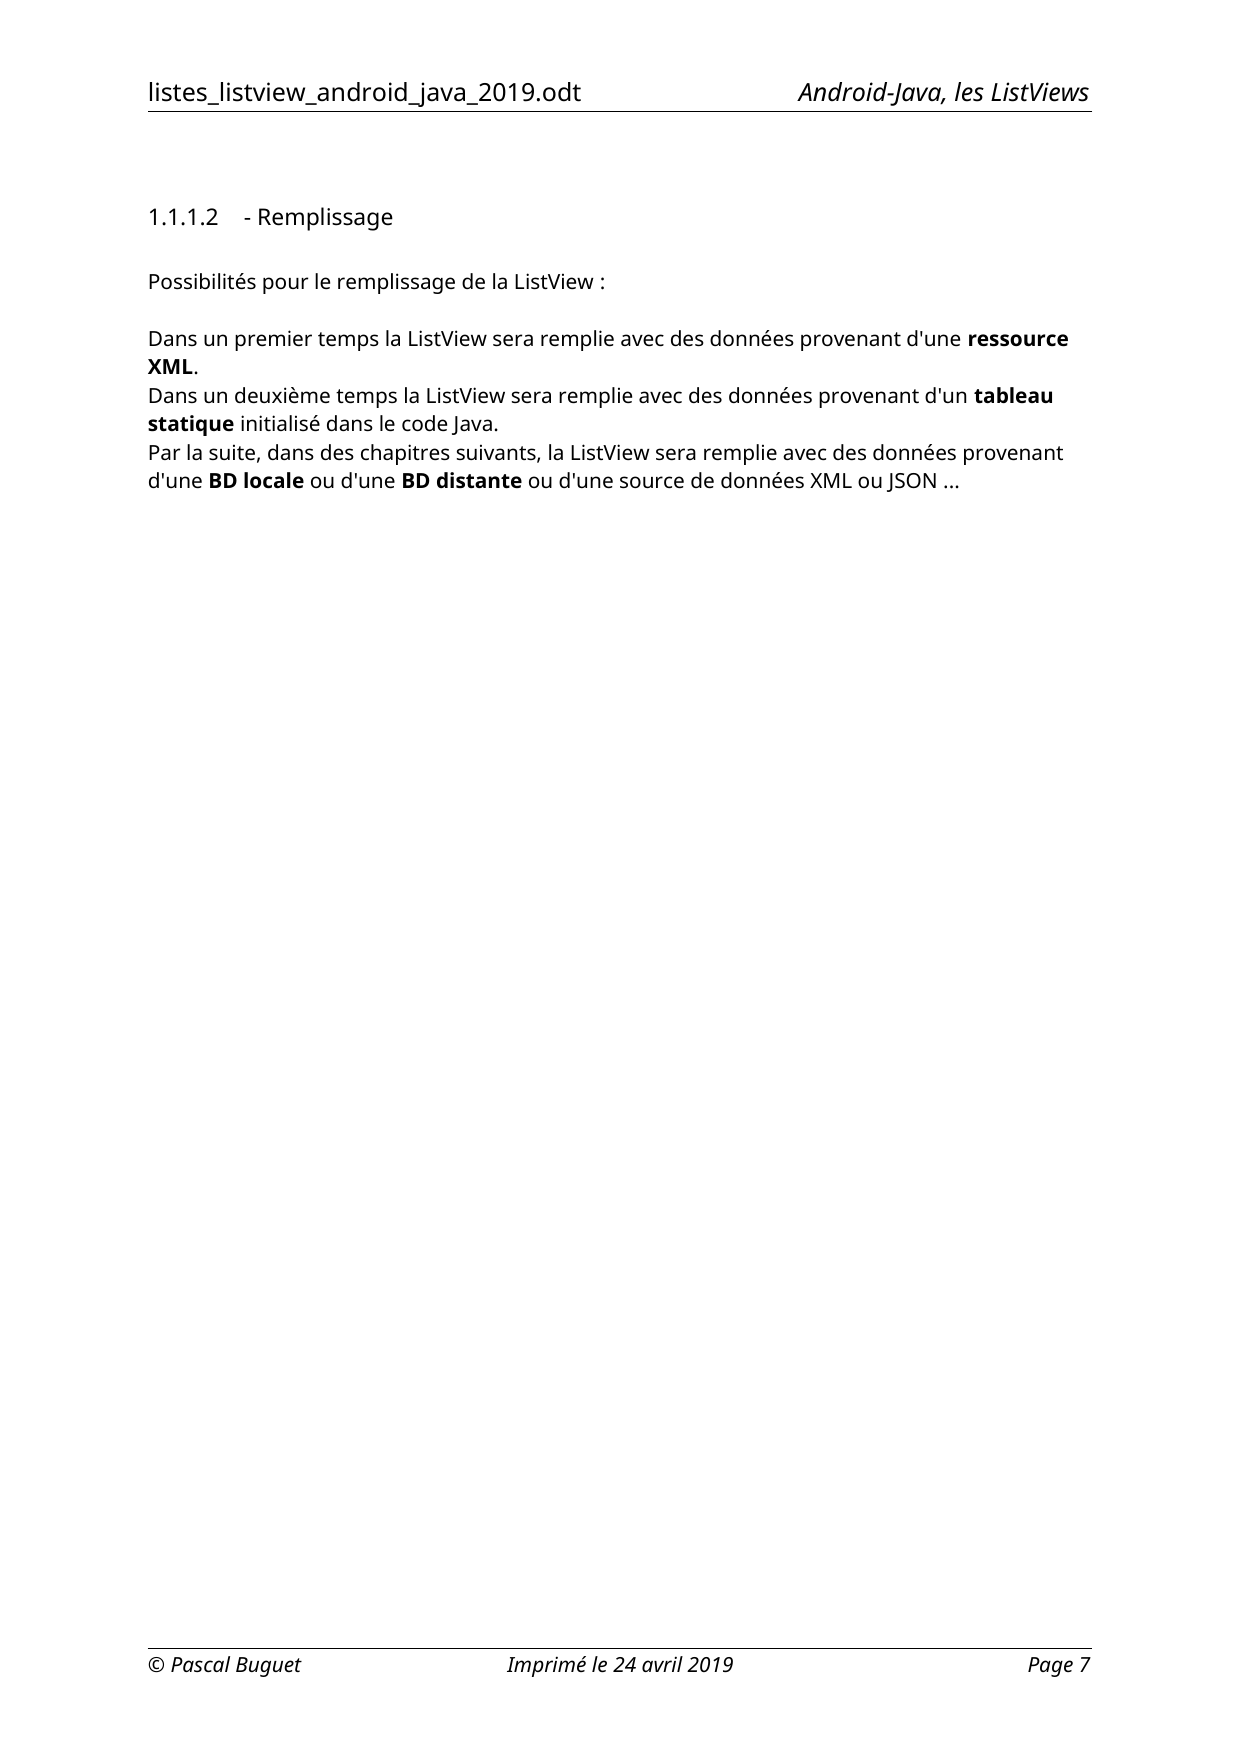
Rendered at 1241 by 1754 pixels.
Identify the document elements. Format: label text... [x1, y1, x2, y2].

text Par la suite, dans des chapitres suivants, la ListView sera remplie avec des données provenant d'une BD locale ou d'une BD distante ou d'une source de données XML ou JSON ... [148, 438, 1092, 494]
text Dans un premier temps la ListView sera remplie avec des données provenant d'une ressource XML. [148, 324, 1092, 381]
text Possibilités pour le remplissage de la ListView : [148, 267, 1092, 296]
subtitle - Remplissage [148, 201, 1092, 232]
text Dans un deuxième temps la ListView sera remplie avec des données provenant d'un tableau statique initialisé dans le code Java. [148, 381, 1092, 438]
